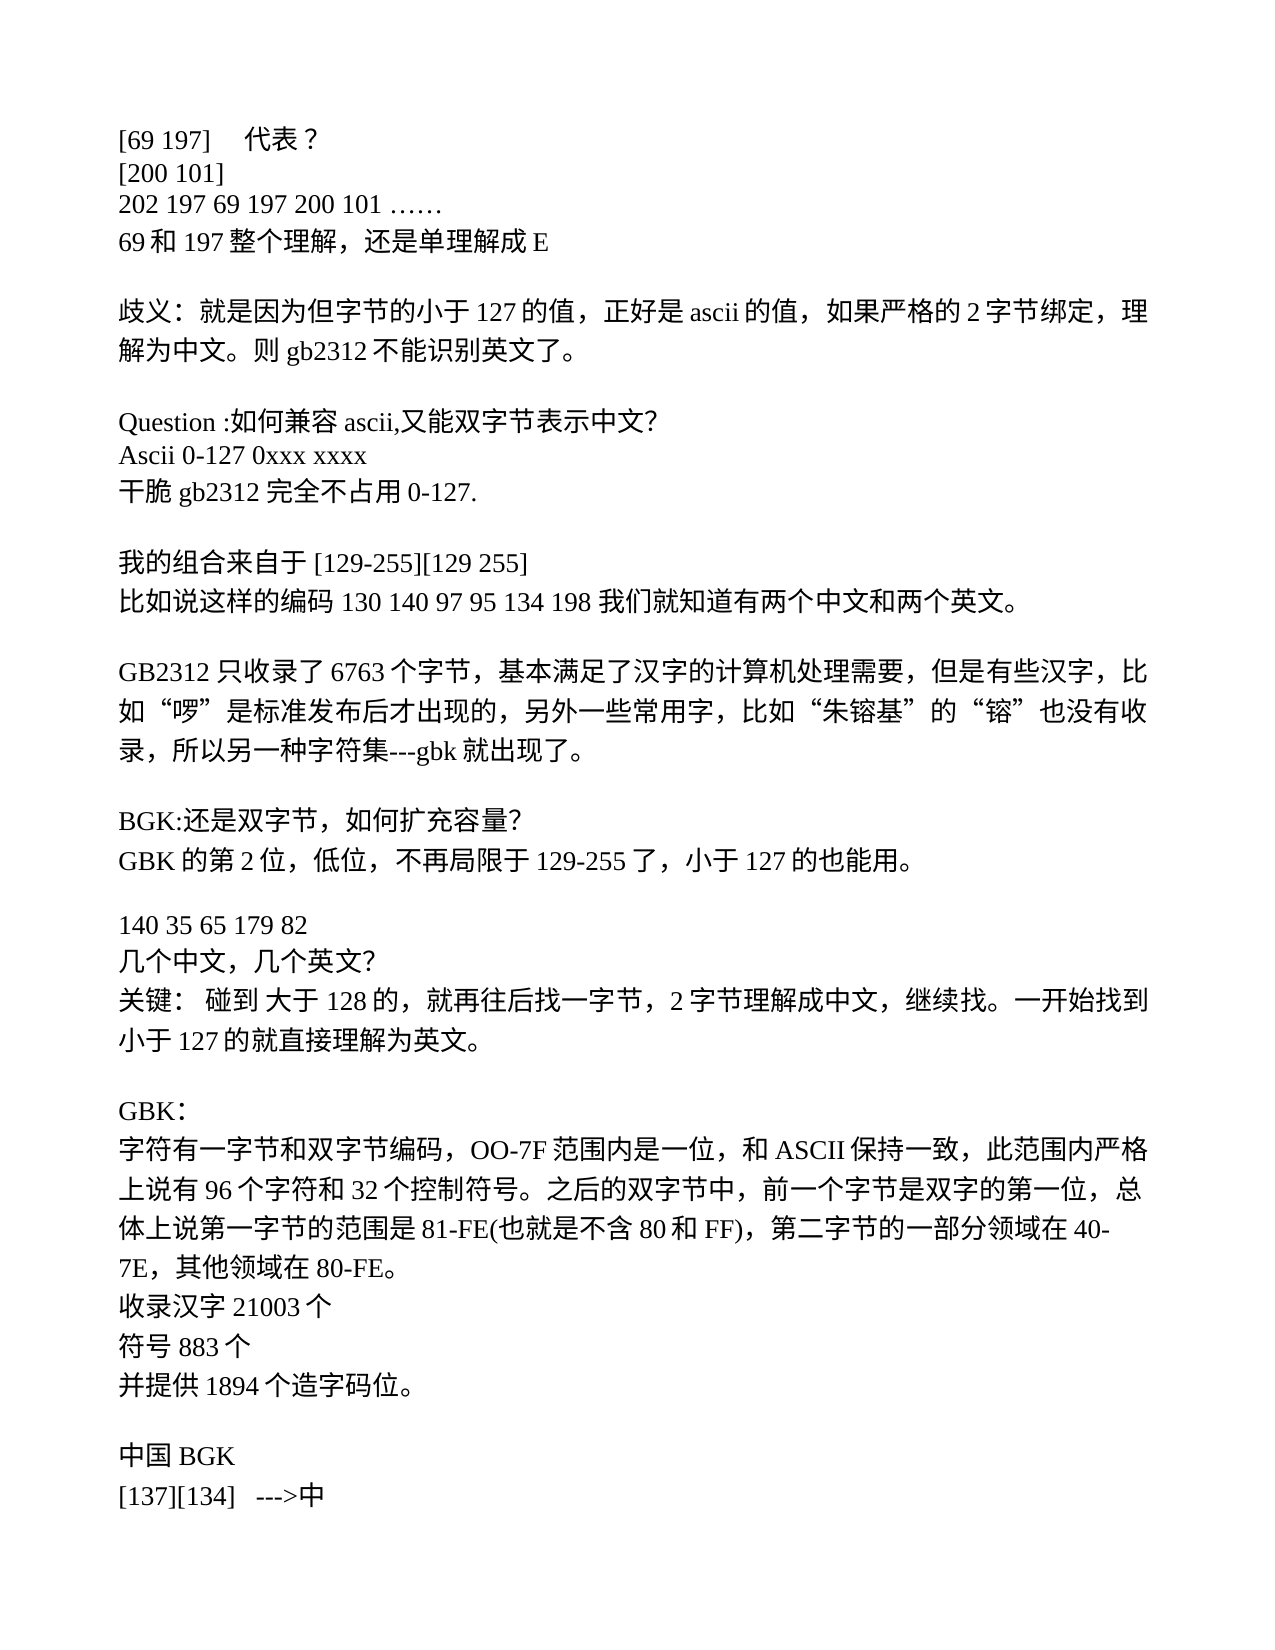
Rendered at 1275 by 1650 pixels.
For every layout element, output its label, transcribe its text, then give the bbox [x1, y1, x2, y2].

text Question :如何兼容ascii,又能双字节表示中文？ [118, 400, 1157, 439]
text BGK:还是双字节，如何扩充容量？ [118, 799, 1157, 838]
text [69 197] 代表 ？ [118, 118, 1157, 157]
text [137][134] --->中 [118, 1474, 1157, 1513]
text Ascii 0-127 0xxx xxxx [118, 439, 1157, 470]
text 收录汉字 21003个 [118, 1285, 1157, 1325]
text 我的组合来自于 [129-255][129 255] [118, 541, 1157, 580]
text 歧义：就是因为但字节的小于127的值，正好是ascii的值，如果严格的2字节绑定，理解为中文。则gb2312不能识别英文了。 [118, 290, 1157, 369]
text 69和197整个理解，还是单理解成E [118, 220, 1157, 259]
text 干脆 gb2312 完全不占用0-127. [118, 470, 1157, 509]
text 几个中文，几个英文？ [118, 940, 1157, 979]
text GBK的第2位，低位，不再局限于129-255了，小于127的也能用。 [118, 838, 1157, 878]
text [200 101] [118, 157, 1157, 188]
text 并提供1894个造字码位。 [118, 1364, 1157, 1403]
text 中国 BGK [118, 1434, 1157, 1474]
text 符号 883个 [118, 1325, 1157, 1364]
text 202 197 69 197 200 101 …… [118, 188, 1157, 220]
text 比如说这样的编码 130 140 97 95 134 198 我们就知道有两个中文和两个英文。 [118, 580, 1157, 619]
text 140 35 65 179 82 [118, 909, 1157, 940]
text 字符有一字节和双字节编码，OO-7F范围内是一位，和ASCII保持一致，此范围内严格上说有96个字符和32个控制符号。之后的双字节中，前一个字节是双字的第一位，总体上说第一字节的范围是81-FE(也就是不含80和FF)，第二字节的一部分领域在40-7E，其他领域在80-FE。 [118, 1128, 1157, 1285]
text GBK： [118, 1089, 1157, 1128]
text 关键： 碰到 大于 128的，就再往后找一字节，2字节理解成中文，继续找。一开始找到小于127的就直接理解为英文。 [118, 979, 1157, 1058]
text GB2312 只收录了6763个字节，基本满足了汉字的计算机处理需要，但是有些汉字，比如“啰”是标准发布后才出现的，另外一些常用字，比如“朱镕基”的“镕”也没有收录，所以另一种字符集---gbk就出现了。 [118, 650, 1157, 768]
